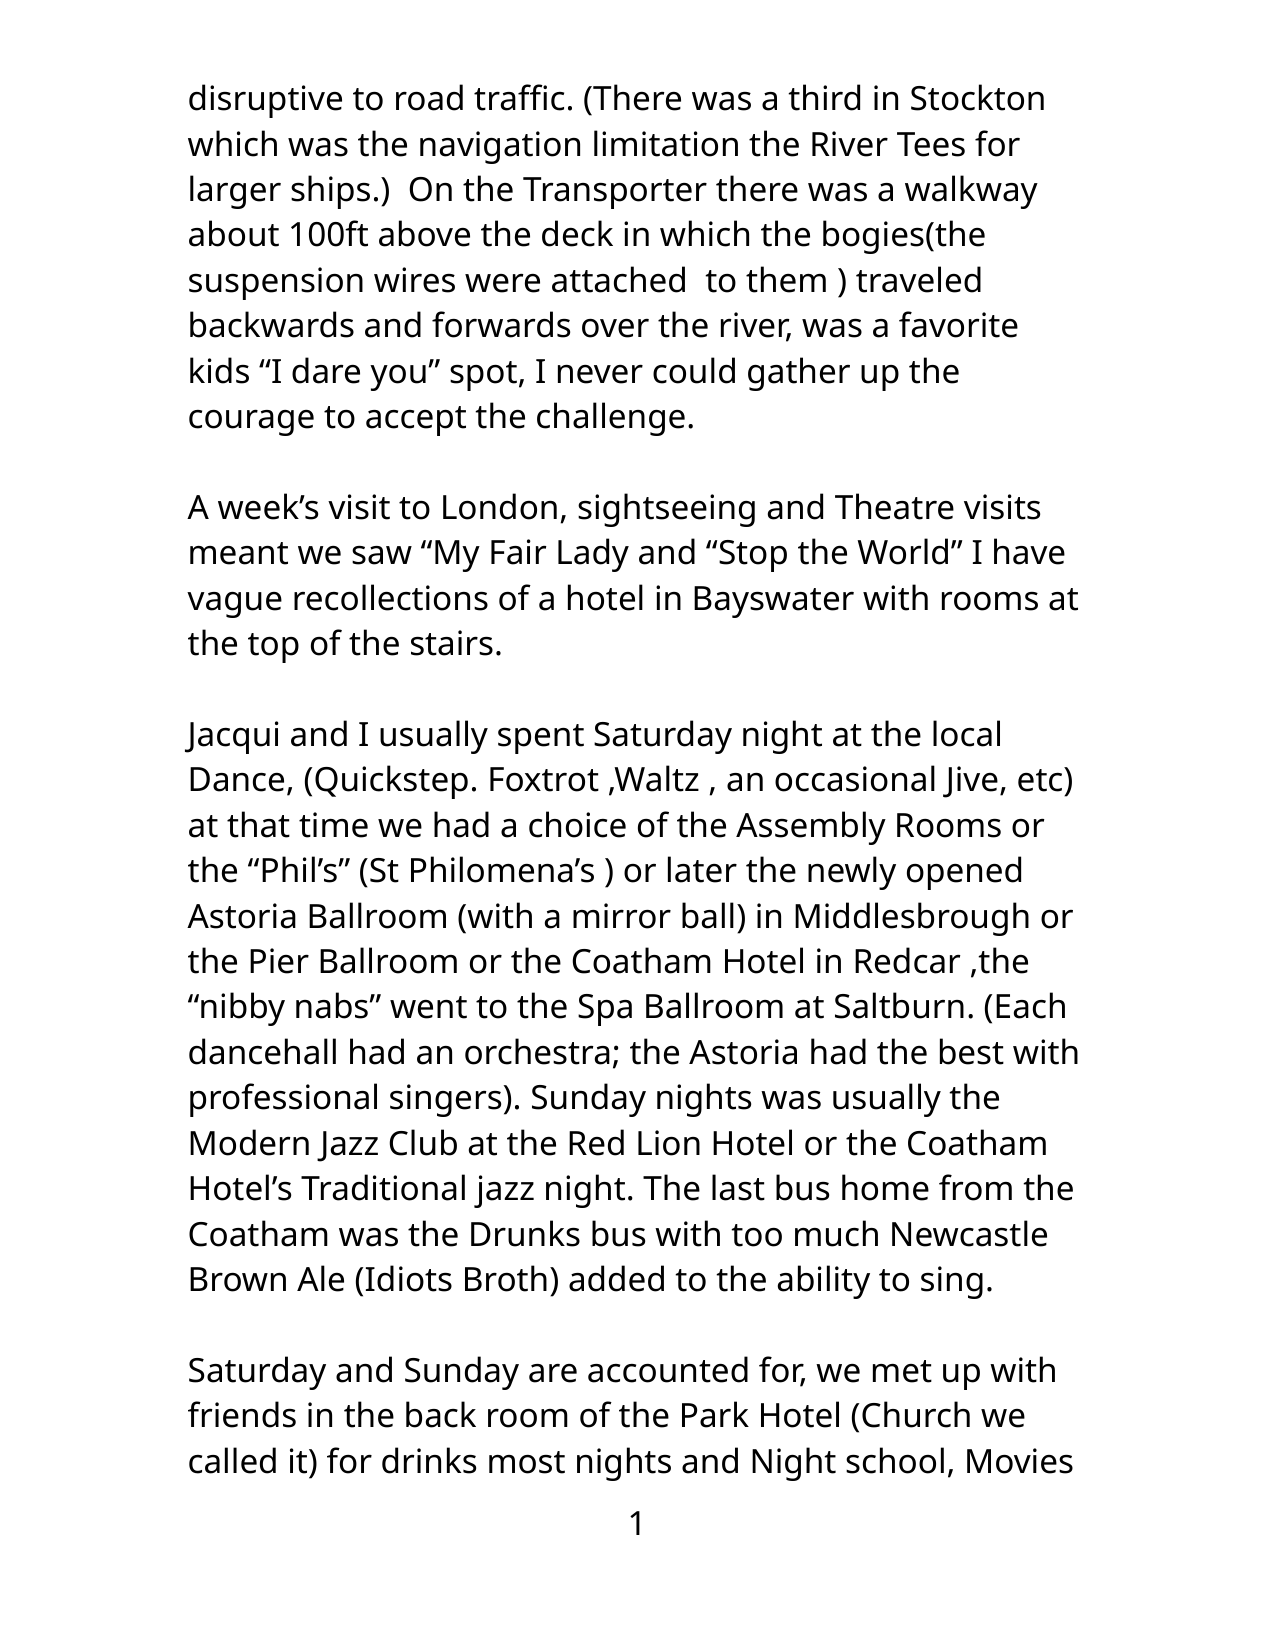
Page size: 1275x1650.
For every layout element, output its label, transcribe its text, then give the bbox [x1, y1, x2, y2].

text A week’s visit to London, sightseeing and Theatre visits meant we saw “My Fair Lady and “Stop the World” I have vague recollections of a hotel in Bayswater with rooms at the top of the stairs. [187, 484, 1087, 665]
text Jacqui and I usually spent Saturday night at the local Dance, (Quickstep. Foxtrot ,Waltz , an occasional Jive, etc) at that time we had a choice of the Assembly Rooms or the “Phil’s” (St Philomena’s ) or later the newly opened Astoria Ballroom (with a mirror ball) in Middlesbrough or the Pier Ballroom or the Coatham Hotel in Redcar ,the “nibby nabs” went to the Spa Ballroom at Saltburn. (Each dancehall had an orchestra; the Astoria had the best with professional singers). Sunday nights was usually the Modern Jazz Club at the Red Lion Hotel or the Coatham Hotel’s Traditional jazz night. The last bus home from the Coatham was the Drunks bus with too much Newcastle Brown Ale (Idiots Broth) added to the ability to sing. [187, 711, 1087, 1301]
text Saturday and Sunday are accounted for, we met up with friends in the back room of the Park Hotel (Church we called it) for drinks most nights and Night school, Movies [187, 1347, 1087, 1483]
text disruptive to road traffic. (There was a third in Stockton which was the navigation limitation the River Tees for larger ships.) On the Transporter there was a walkway about 100ft above the deck in which the bogies(the suspension wires were attached to them ) traveled backwards and forwards over the river, was a favorite kids “I dare you” spot, I never could gather up the courage to accept the challenge. [187, 75, 1087, 438]
